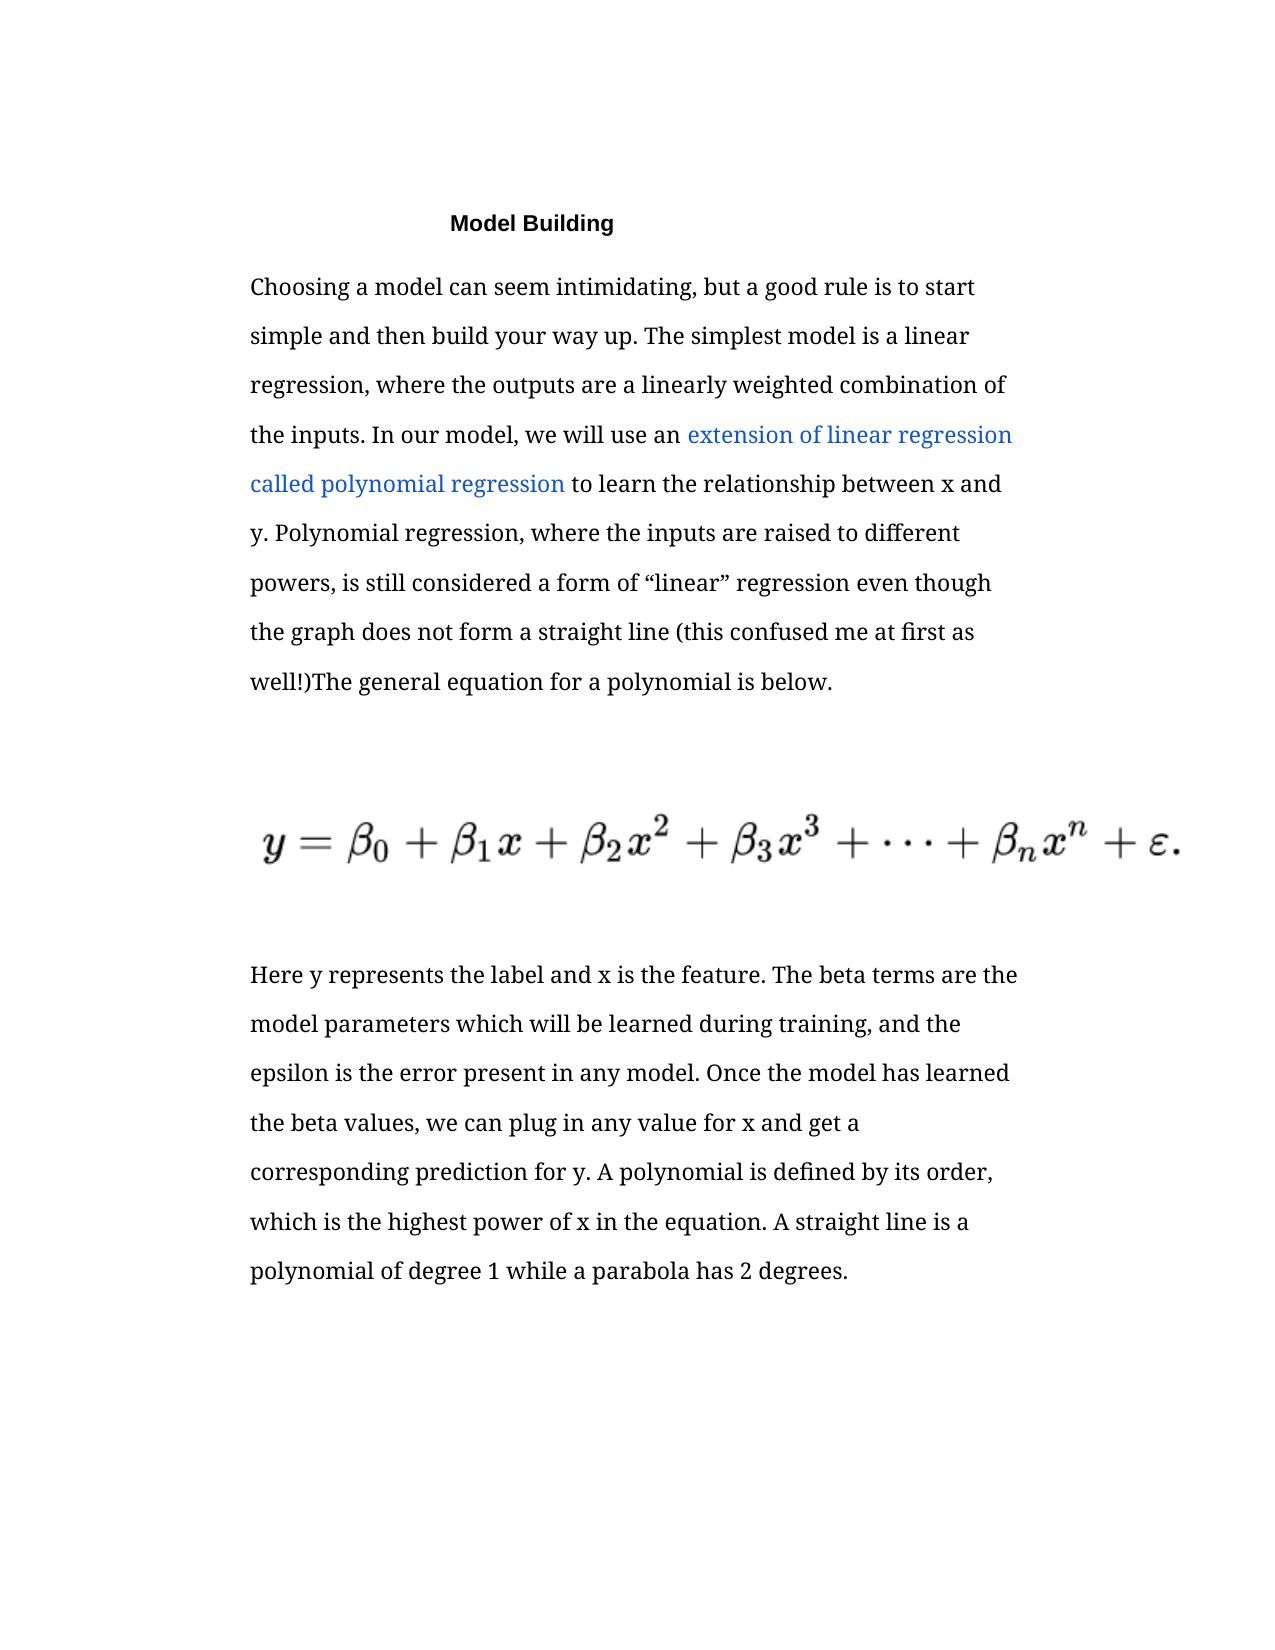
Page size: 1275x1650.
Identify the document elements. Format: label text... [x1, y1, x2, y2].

text Here y represents the label and x is the feature. The beta terms are the model parameters which will be learned during training, and the epsilon is the error present in any model. Once the model has learned the beta values, we can plug in any value for x and get a corresponding prediction for y. A polynomial is defined by its order, which is the highest power of x in the equation. A straight line is a polynomial of degree 1 while a parabola has 2 degrees. [250, 958, 1025, 1286]
subtitle Model Building [400, 210, 1025, 237]
picture [250, 802, 1219, 892]
text Choosing a model can seem intimidating, but a good rule is to start simple and then build your way up. The simplest model is a linear regression, where the outputs are a linearly weighted combination of the inputs. In our model, we will use an extension of linear regression called polynomial regression to learn the relationship between x and y. Polynomial regression, where the inputs are raised to different powers, is still considered a form of “linear” regression even though the graph does not form a straight line (this confused me at first as well!)The general equation for a polynomial is below. [250, 270, 1025, 697]
